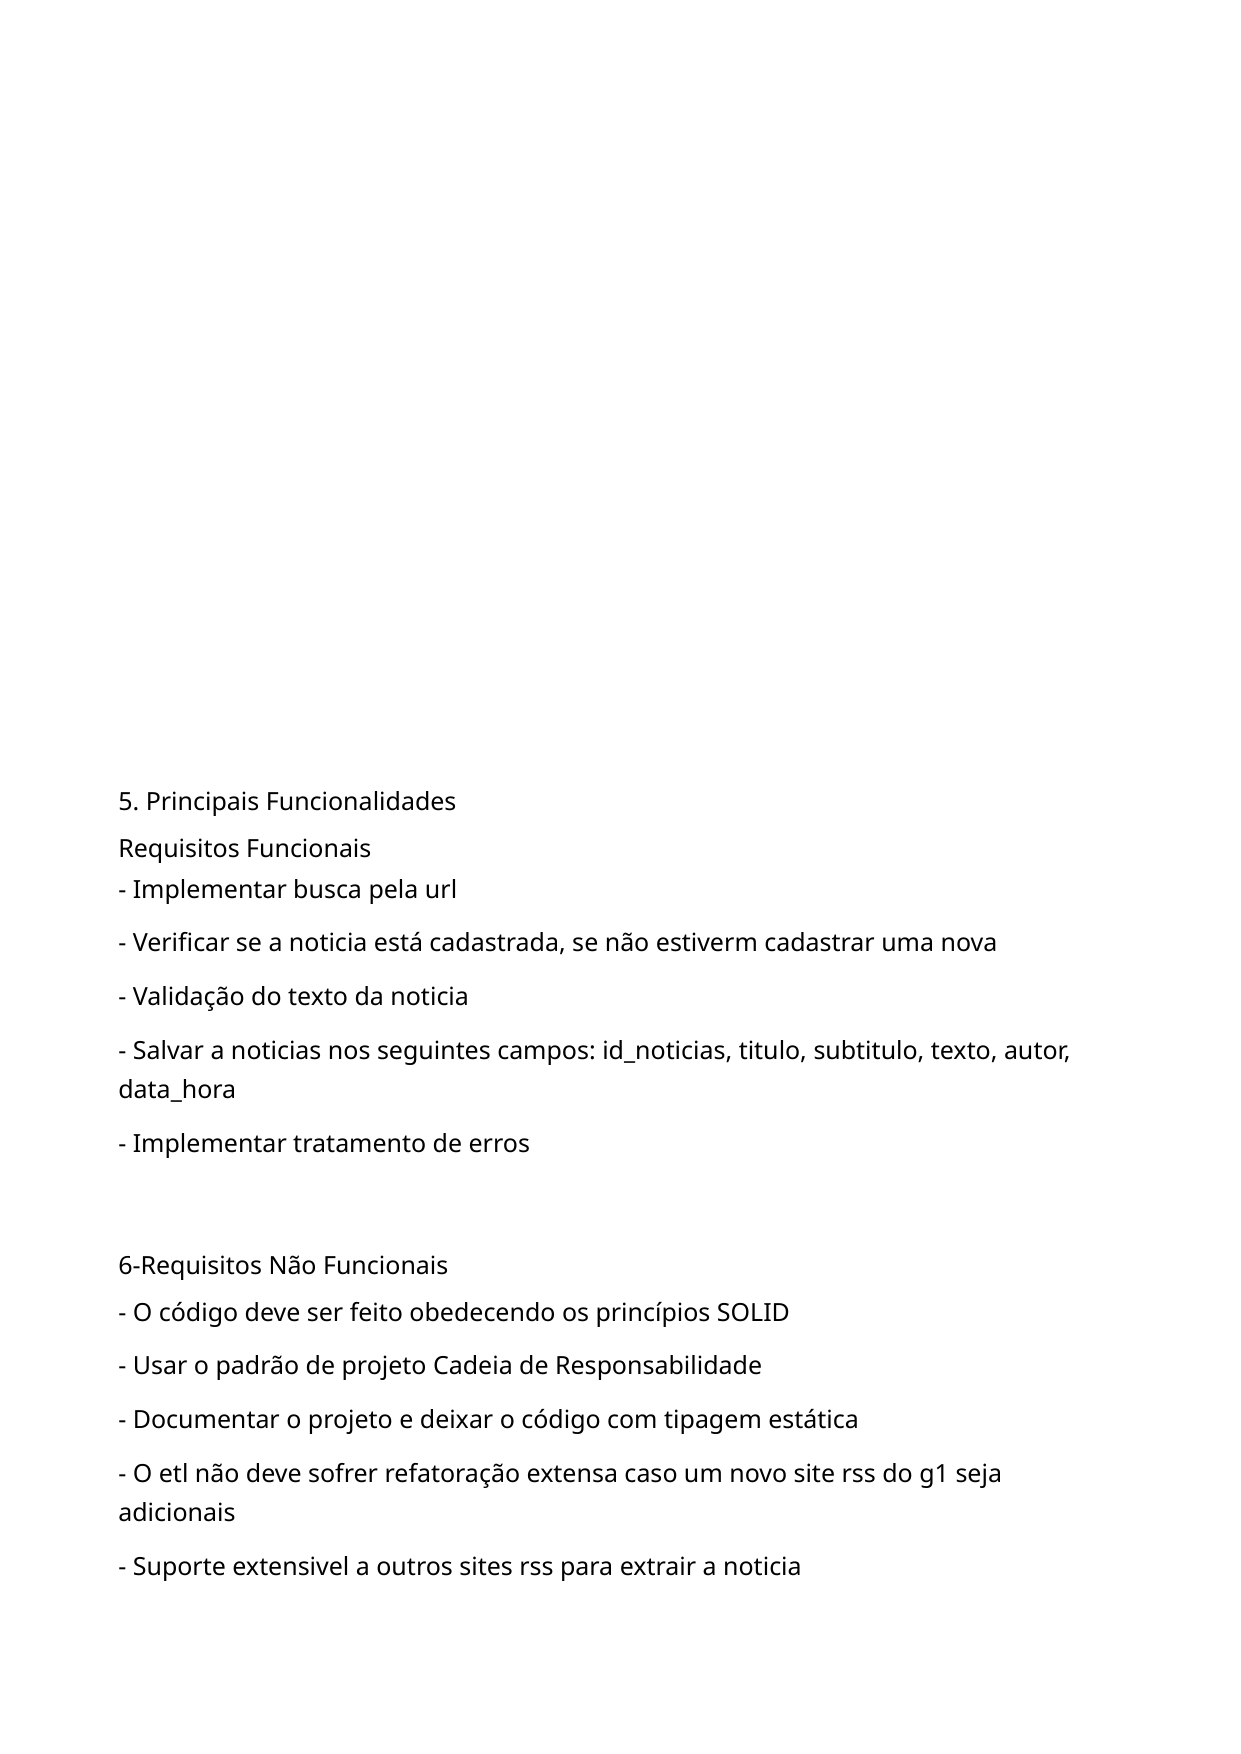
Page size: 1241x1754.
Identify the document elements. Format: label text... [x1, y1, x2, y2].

text - Suporte extensivel a outros sites rss para extrair a noticia [118, 1548, 1122, 1582]
subtitle 6-Requisitos Não Funcionais [118, 1248, 1122, 1282]
text - Implementar busca pela url [118, 871, 1122, 905]
text - Validação do texto da noticia [118, 979, 1122, 1013]
text - Documentar o projeto e deixar o código com tipagem estática [118, 1402, 1122, 1436]
text - Salvar a noticias nos seguintes campos: id_noticias, titulo, subtitulo, texto, autor, data_hora [118, 1033, 1122, 1106]
subtitle 5. Principais Funcionalidades [118, 784, 1122, 818]
text - O etl não deve sofrer refatoração extensa caso um novo site rss do g1 seja adicionais [118, 1455, 1122, 1529]
subtitle Requisitos Funcionais [118, 831, 1122, 864]
text - Implementar tratamento de erros [118, 1126, 1122, 1159]
text - Usar o padrão de projeto Cadeia de Responsabilidade [118, 1348, 1122, 1382]
text - O código deve ser feito obedecendo os princípios SOLID [118, 1294, 1122, 1328]
text - Verificar se a noticia está cadastrada, se não estiverm cadastrar uma nova [118, 925, 1122, 959]
